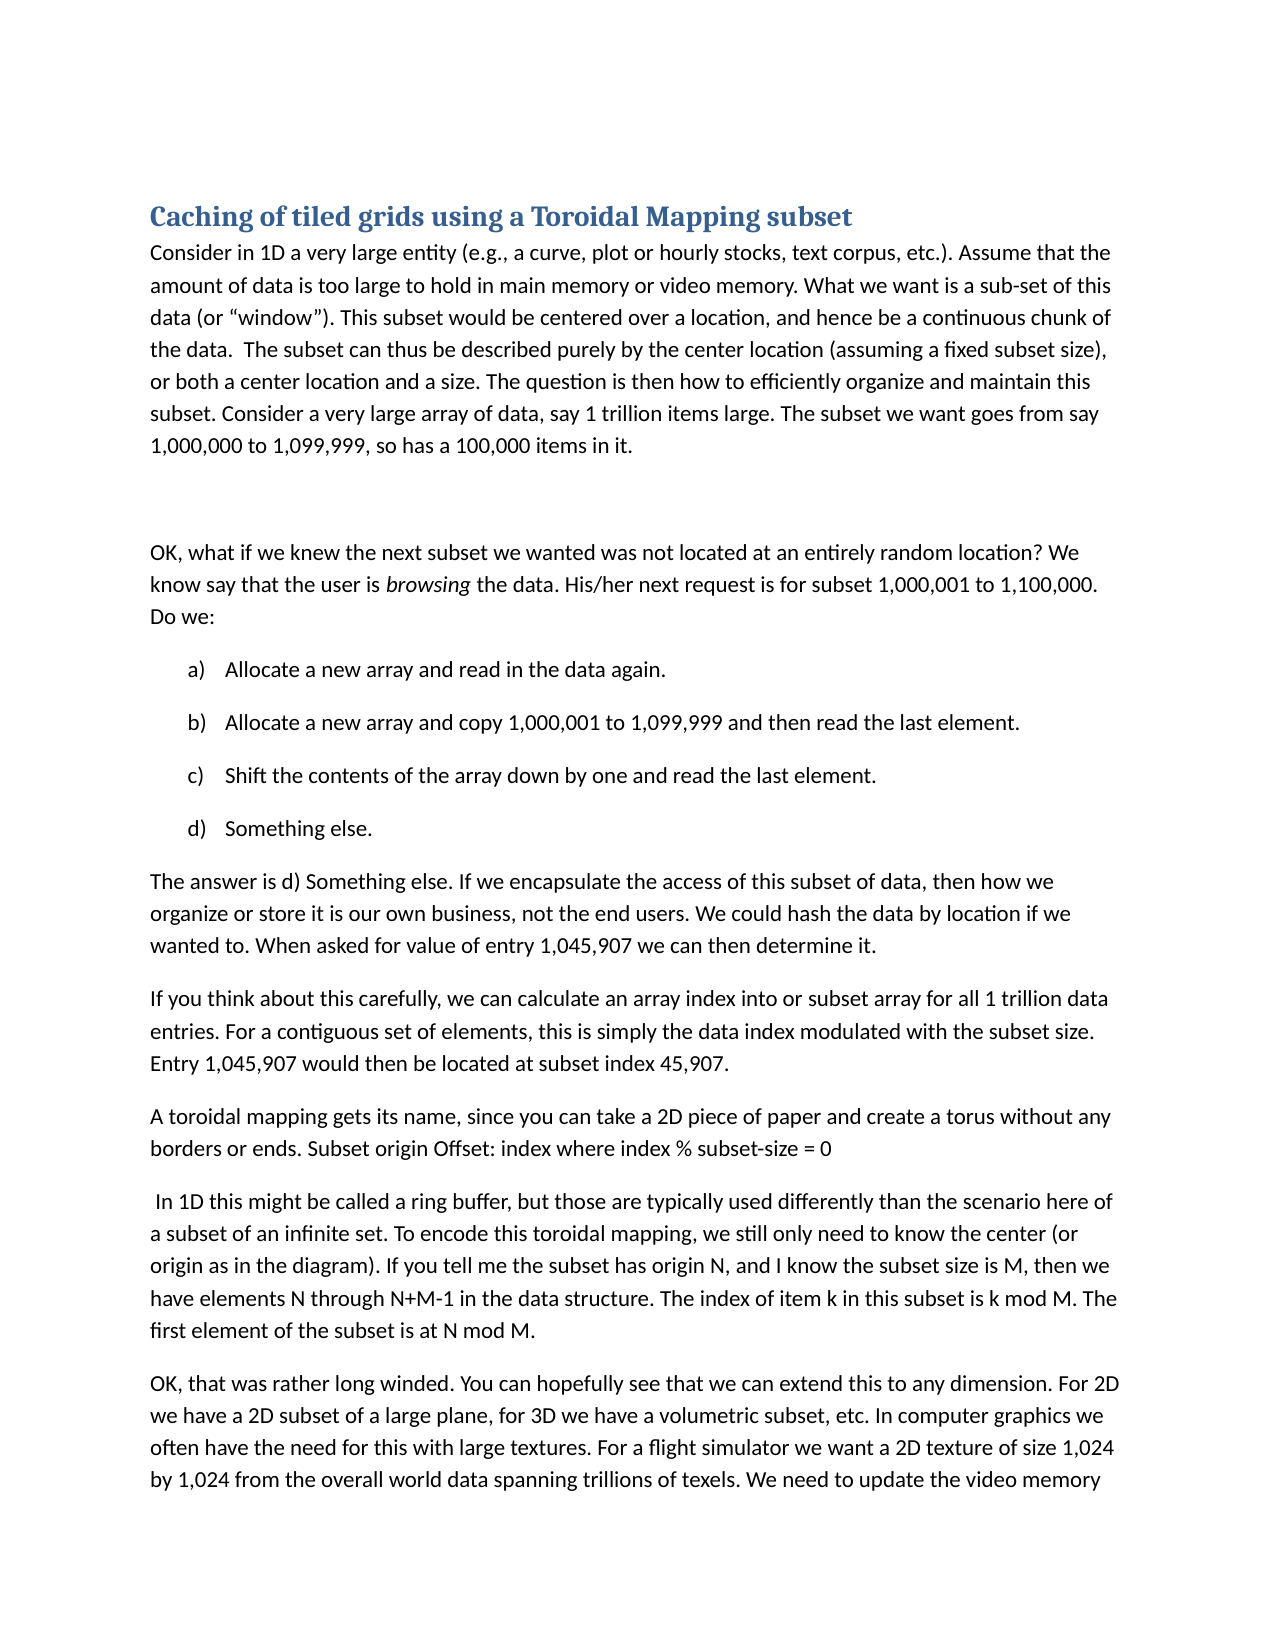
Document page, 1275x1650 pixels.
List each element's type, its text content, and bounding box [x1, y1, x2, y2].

text A toroidal mapping gets its name, since you can take a 2D piece of paper and create a torus without any borders or ends. Subset origin Offset: index where index % subset-size = 0 [150, 1102, 1125, 1162]
list Allocate a new array and copy 1,000,001 to 1,099,999 and then read the last element. [187, 708, 1125, 736]
text OK, what if we knew the next subset we wanted was not located at an entirely random location? We know say that the user is browsing the data. His/her next request is for subset 1,000,001 to 1,100,000. Do we: [150, 538, 1125, 630]
text In 1D this might be called a ring buffer, but those are typically used differently than the scenario here of a subset of an infinite set. To encode this toroidal mapping, we still only need to know the center (or origin as in the diagram). If you tell me the subset has origin N, and I know the subset size is M, then we have elements N through N+M-1 in the data structure. The index of item k in this subset is k mod M. The first element of the subset is at N mod M. [150, 1187, 1125, 1344]
list Shift the contents of the array down by one and read the last element. [187, 761, 1125, 789]
text Consider in 1D a very large entity (e.g., a curve, plot or hourly stocks, text corpus, etc.). Assume that the amount of data is too large to hold in main memory or video memory. What we want is a sub-set of this data (or “window”). This subset would be centered over a location, and hence be a continuous chunk of the data. The subset can thus be described purely by the center location (assuming a fixed subset size), or both a center location and a size. The question is then how to efficiently organize and maintain this subset. Consider a very large array of data, say 1 trillion items large. The subset we want goes from say 1,000,000 to 1,099,999, so has a 100,000 items in it. [150, 238, 1125, 460]
text OK, that was rather long winded. You can hopefully see that we can extend this to any dimension. For 2D we have a 2D subset of a large plane, for 3D we have a volumetric subset, etc. In computer graphics we often have the need for this with large textures. For a flight simulator we want a 2D texture of size 1,024 by 1,024 from the overall world data spanning trillions of texels. We need to update the video memory [150, 1369, 1125, 1493]
text The answer is d) Something else. If we encapsulate the access of this subset of data, then how we organize or store it is our own business, not the end users. We could hash the data by location if we wanted to. When asked for value of entry 1,045,907 we can then determine it. [150, 867, 1125, 959]
list Allocate a new array and read in the data again. [187, 655, 1125, 683]
text If you think about this carefully, we can calculate an array index into or subset array for all 1 trillion data entries. For a contiguous set of elements, this is simply the data index modulated with the subset size. Entry 1,045,907 would then be located at subset index 45,907. [150, 984, 1125, 1077]
list Something else. [187, 814, 1125, 842]
subtitle Caching of tiled grids using a Toroidal Mapping subset [150, 200, 1125, 233]
